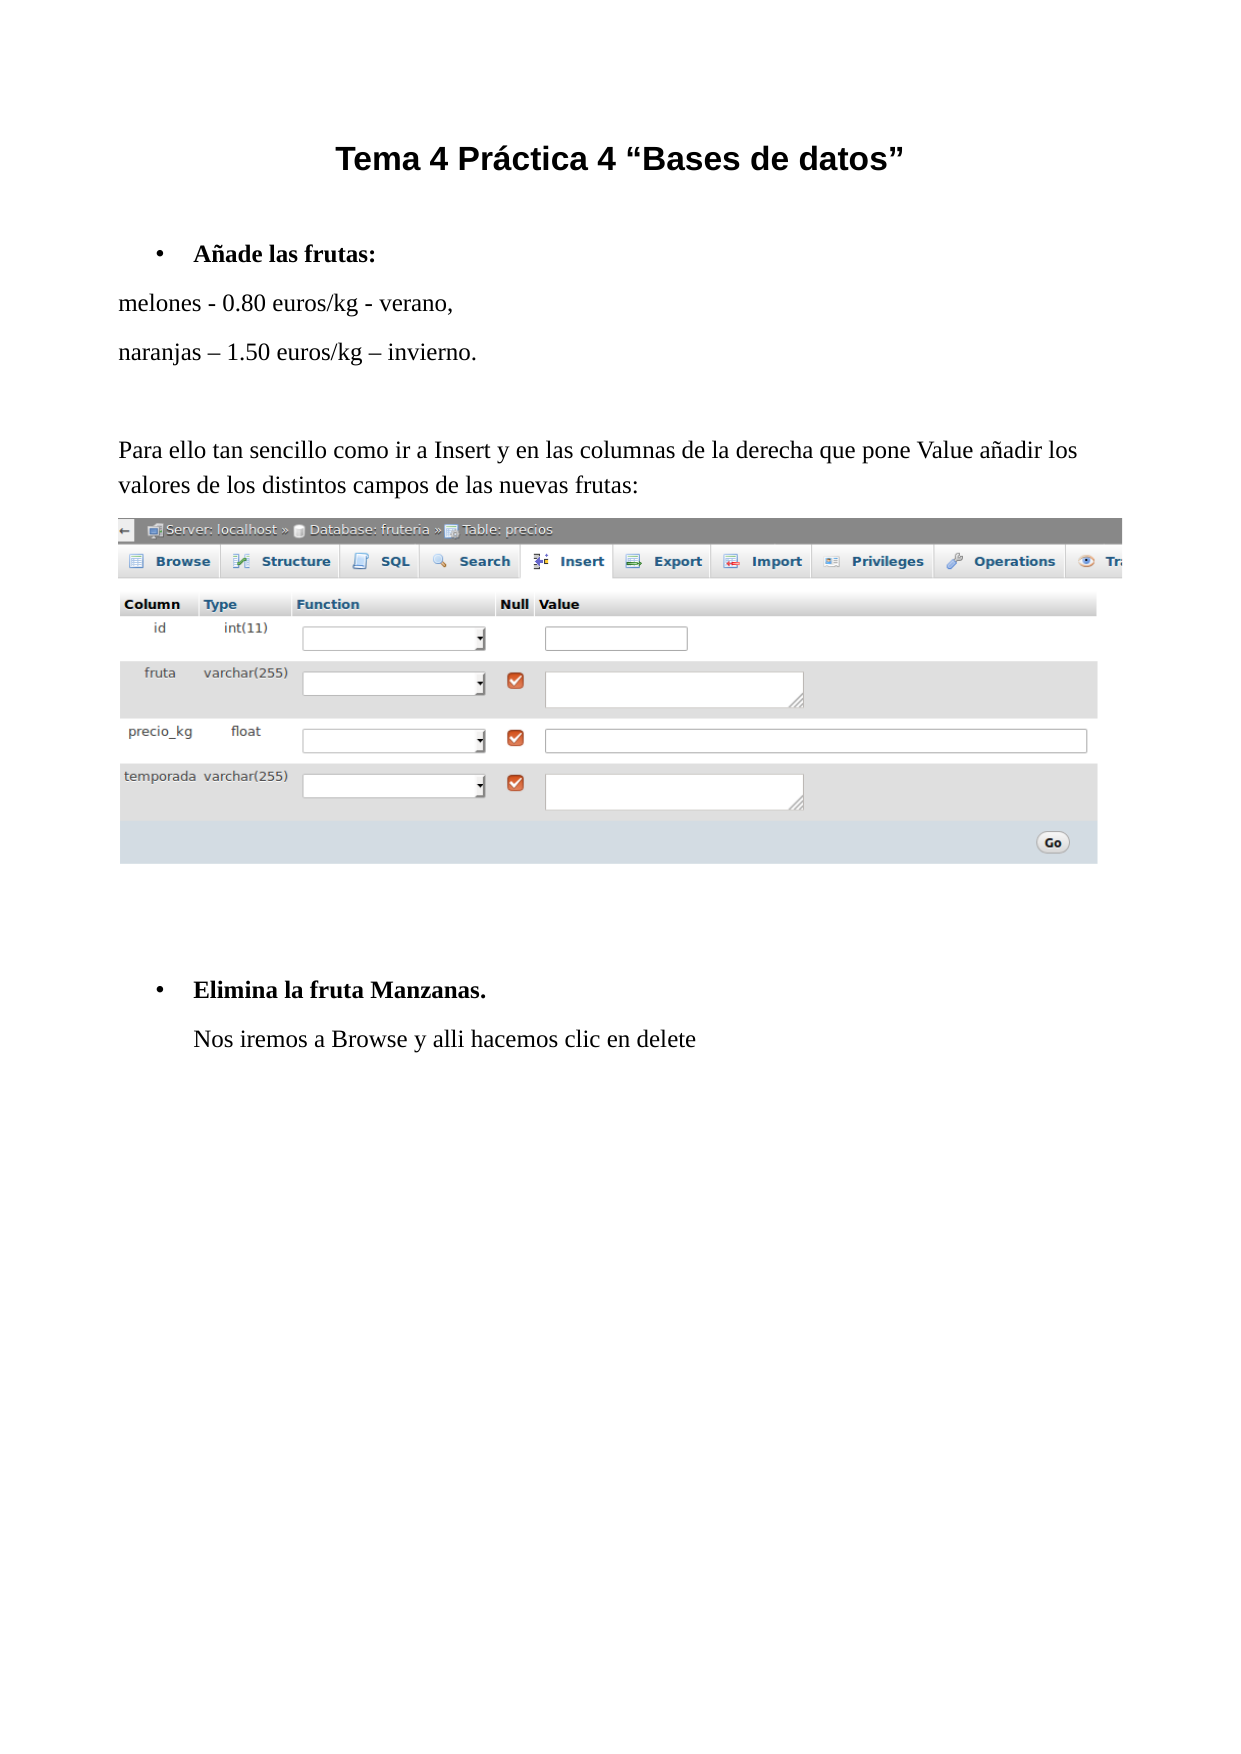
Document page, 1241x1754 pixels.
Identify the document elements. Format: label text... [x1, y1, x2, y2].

text naranjas – 1.50 euros/kg – invierno. [118, 337, 1122, 366]
list Elimina la fruta Manzanas. [156, 975, 1122, 1004]
text Para ello tan sencillo como ir a Insert y en las columnas de la derecha que pone Value añadir los valores de los distintos campos de las nuevas frutas: [118, 435, 1122, 499]
list Nos iremos a Browse y alli hacemos clic en delete [156, 1024, 1122, 1053]
list Añade las frutas: [156, 239, 1122, 268]
subtitle Tema 4 Práctica 4 “Bases de datos” [118, 139, 1122, 178]
picture [118, 518, 1123, 872]
text melones - 0.80 euros/kg - verano, [118, 288, 1122, 317]
